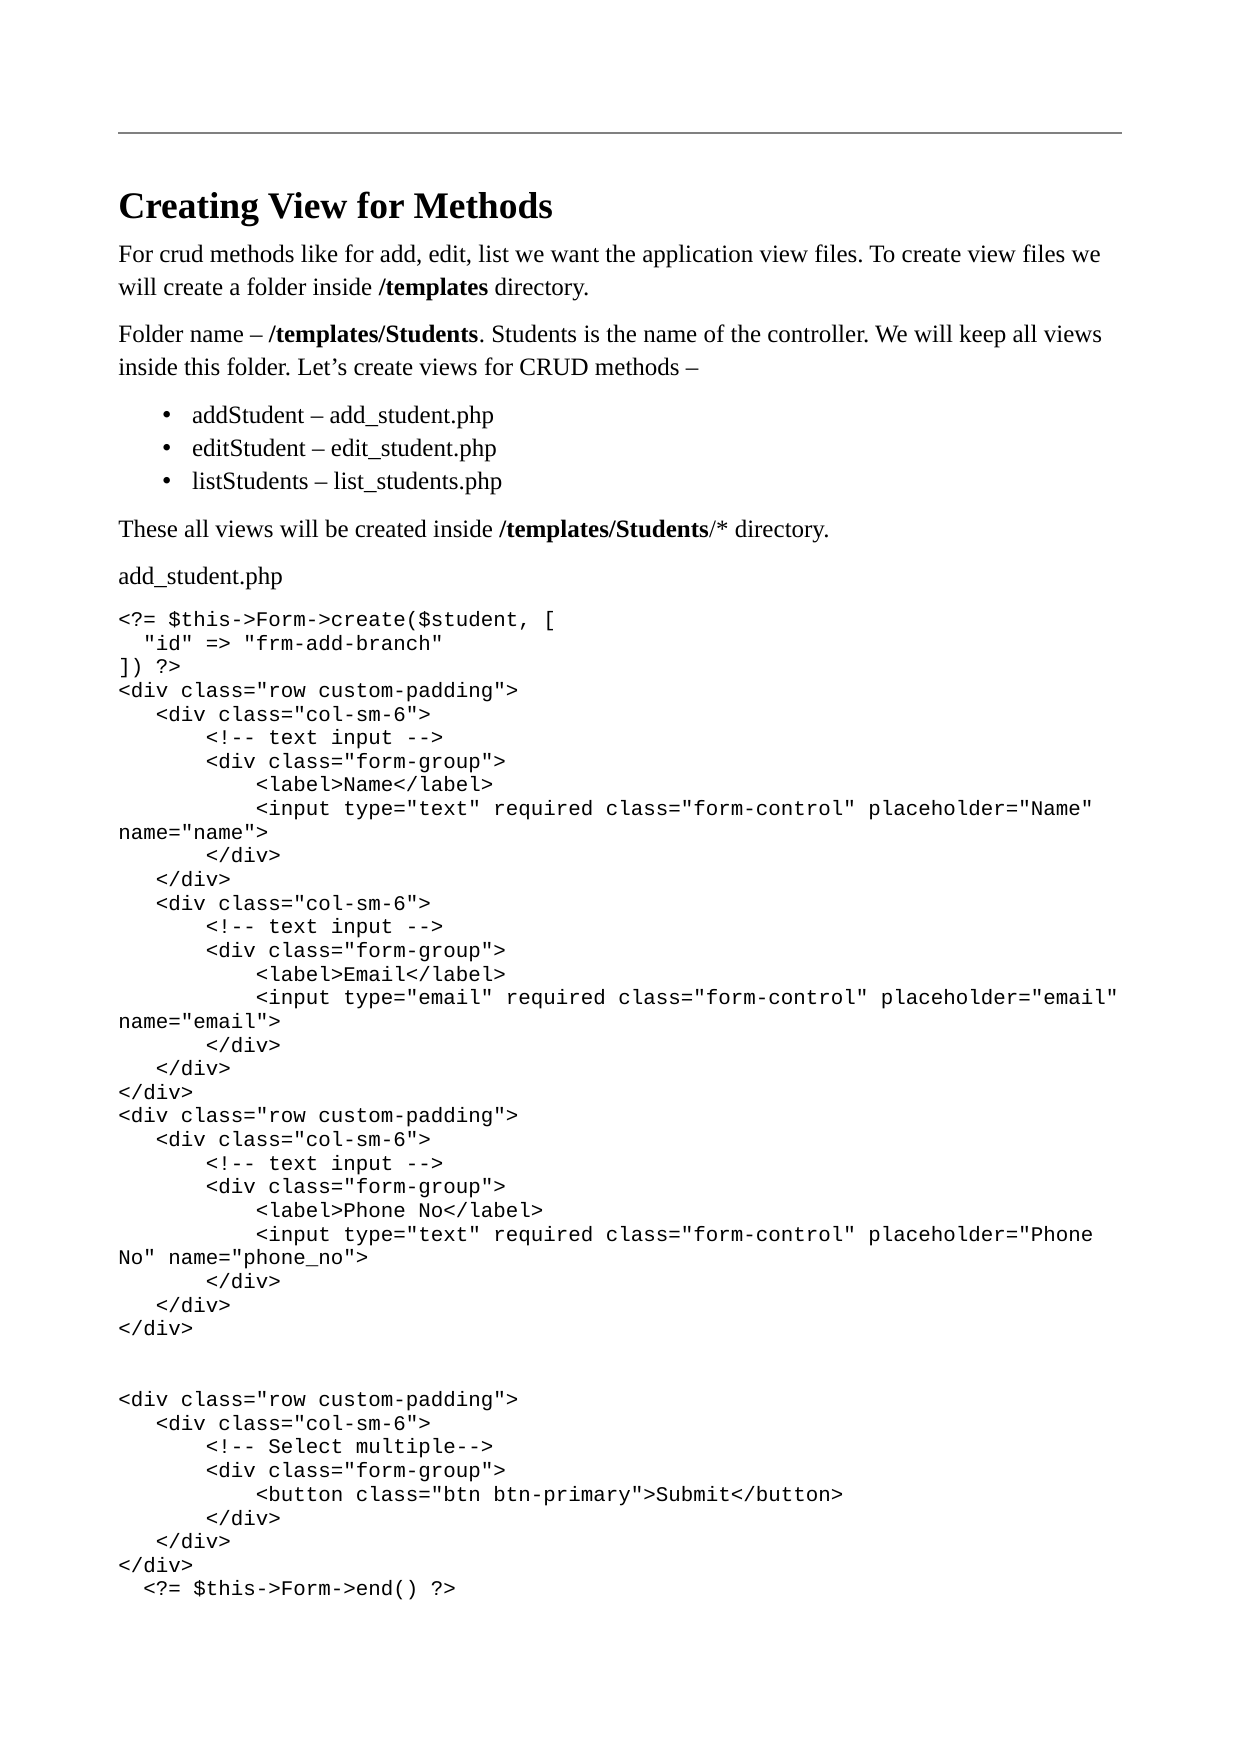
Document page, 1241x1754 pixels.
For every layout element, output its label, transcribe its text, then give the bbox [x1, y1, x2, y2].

text For crud methods like for add, edit, list we want the application view files. To create view files we will create a folder inside /templates directory. [118, 239, 1122, 301]
list listStudents – list_students.php [162, 466, 1122, 495]
text </div> [118, 1531, 1122, 1555]
subtitle Creating View for Methods [118, 183, 1122, 226]
text add_student.php [118, 561, 1122, 590]
text </div> [118, 845, 1122, 869]
text </div> [118, 1058, 1122, 1082]
text ​ [118, 1366, 1122, 1389]
text <div class="col-sm-6"> [118, 1413, 1122, 1437]
text <input type="text" required class="form-control" placeholder="Name" name="name"> [118, 798, 1122, 845]
text <?= $this->Form->end() ?> [118, 1578, 1122, 1602]
text <div class="form-group"> [118, 1460, 1122, 1484]
text <div class="form-group"> [118, 751, 1122, 774]
text <label>Phone No</label> [118, 1200, 1122, 1224]
text </div> [118, 1082, 1122, 1106]
text Folder name – /templates/Students. Students is the name of the controller. We will keep all views inside this folder. Let’s create views for CRUD methods – [118, 319, 1122, 381]
list addStudent – add_student.php [162, 400, 1122, 429]
text <!-- text input --> [118, 1153, 1122, 1176]
text ​ [118, 1602, 1122, 1626]
text <!-- text input --> [118, 916, 1122, 940]
text <label>Name</label> [118, 774, 1122, 798]
text <!-- Select multiple--> [118, 1437, 1122, 1460]
text ​ [118, 1342, 1122, 1366]
text <!-- text input --> [118, 727, 1122, 751]
text <input type="text" required class="form-control" placeholder="Phone No" name="phone_no"> [118, 1224, 1122, 1271]
text </div> [118, 1507, 1122, 1531]
text </div> [118, 1034, 1122, 1058]
text <div class="form-group"> [118, 1176, 1122, 1200]
text <div class="col-sm-6"> [118, 893, 1122, 916]
text <label>Email</label> [118, 964, 1122, 987]
text <div class="form-group"> [118, 940, 1122, 964]
text </div> [118, 1555, 1122, 1578]
text <button class="btn btn-primary">Submit</button> [118, 1484, 1122, 1507]
text <?= $this->Form->create($student, [ [118, 609, 1122, 633]
text These all views will be created inside /templates/Students/* directory. [118, 514, 1122, 542]
text ]) ?> [118, 656, 1122, 680]
text </div> [118, 1271, 1122, 1295]
text <div class="row custom-padding"> [118, 1106, 1122, 1129]
text <div class="col-sm-6"> [118, 703, 1122, 727]
text </div> [118, 1295, 1122, 1318]
text <div class="row custom-padding"> [118, 680, 1122, 703]
text <input type="email" required class="form-control" placeholder="email" name="email"> [118, 987, 1122, 1034]
text </div> [118, 869, 1122, 893]
list editStudent – edit_student.php [162, 433, 1122, 462]
text <div class="row custom-padding"> [118, 1389, 1122, 1413]
text "id" => "frm-add-branch" [118, 633, 1122, 656]
text <div class="col-sm-6"> [118, 1129, 1122, 1153]
text </div> [118, 1318, 1122, 1342]
